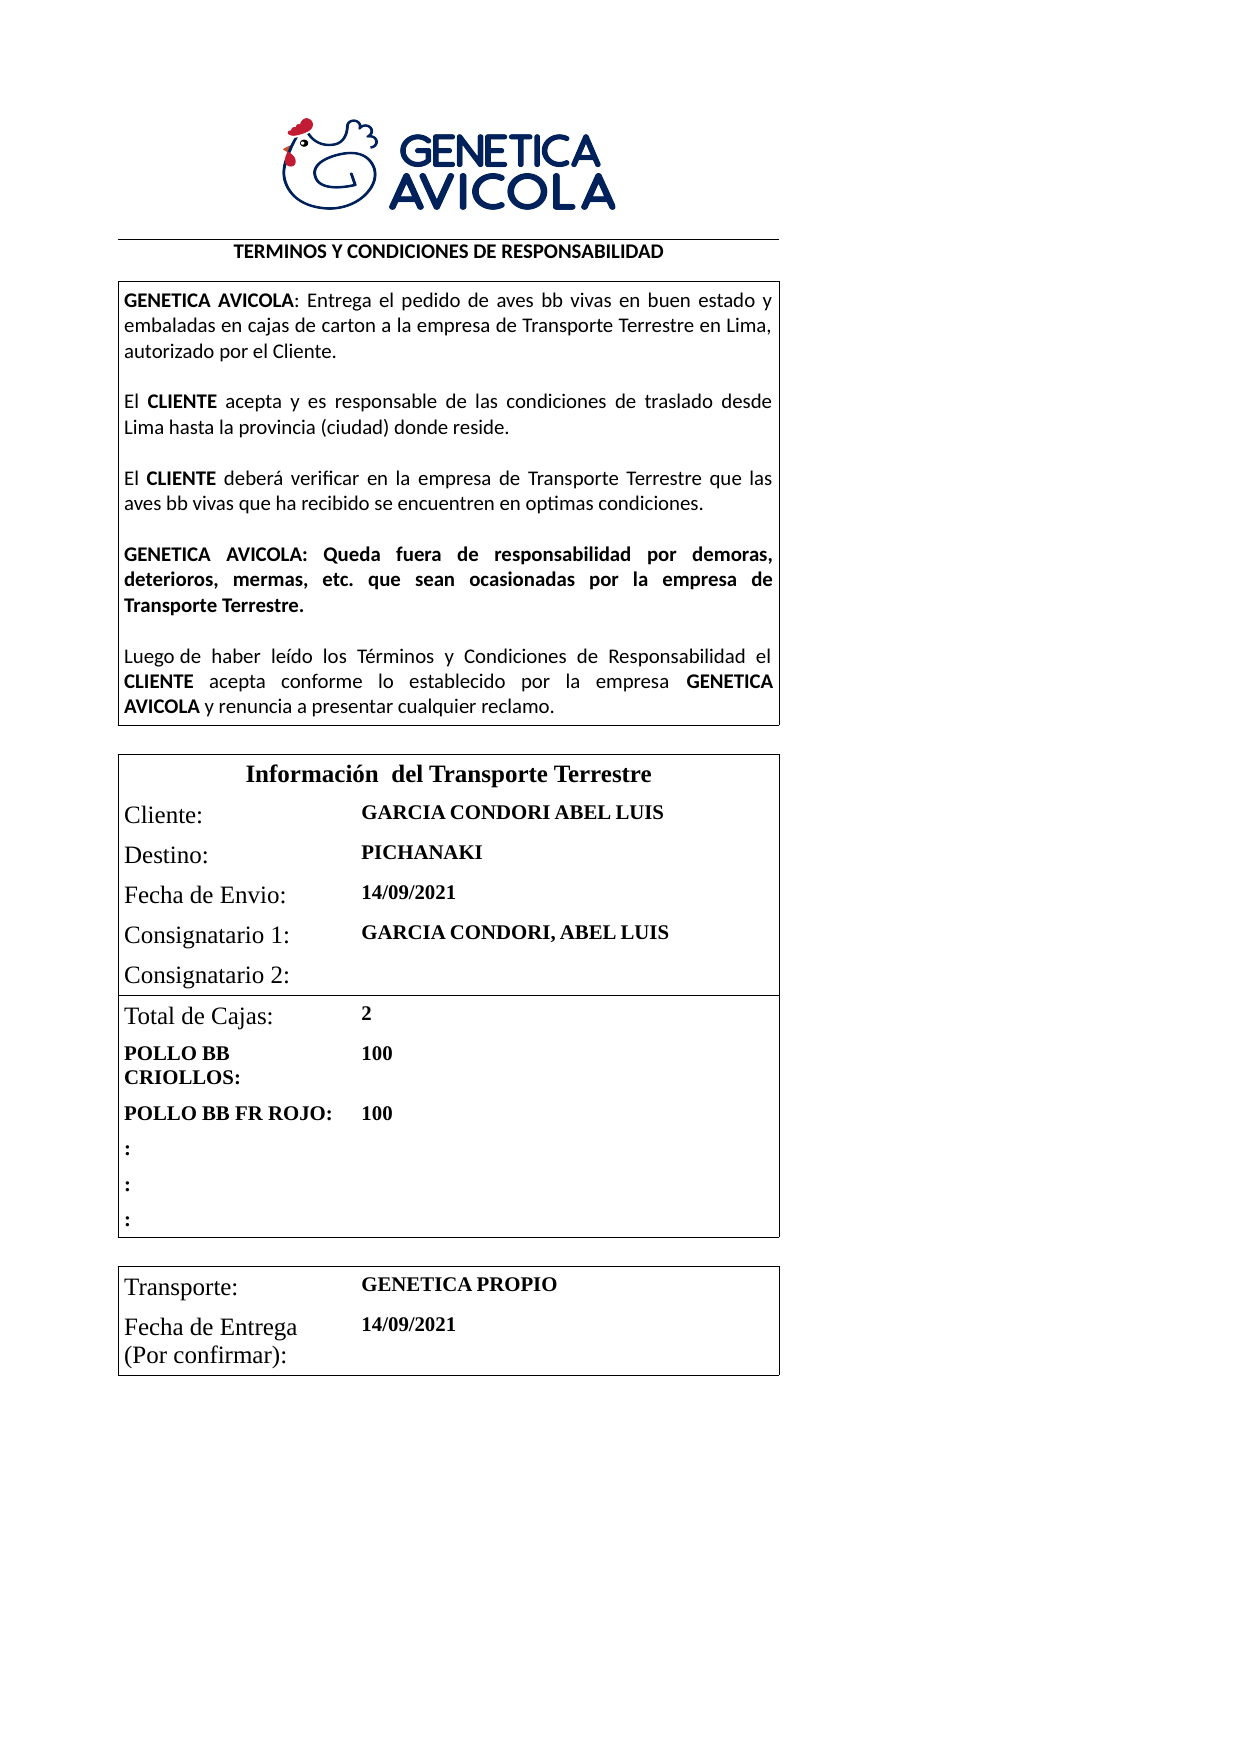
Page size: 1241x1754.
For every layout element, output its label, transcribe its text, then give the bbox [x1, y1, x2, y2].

table_cell 100 [356, 1095, 779, 1130]
table_cell POLLO BB CRIOLLOS: [119, 1035, 356, 1095]
table_cell [356, 1201, 779, 1237]
table_cell [356, 1166, 779, 1201]
table_cell Cliente: [119, 794, 356, 834]
table_cell 14/09/2021 [356, 1306, 779, 1375]
table_cell 2 [356, 996, 779, 1035]
table_cell GENETICA PROPIO [356, 1267, 779, 1306]
table_cell GARCIA CONDORI ABEL LUIS [356, 794, 779, 834]
table_cell 100 [356, 1035, 779, 1095]
table_cell GARCIA CONDORI, ABEL LUIS [356, 915, 779, 955]
table_cell GENETICA AVICOLA: Entrega el pedido de aves bb vivas en buen estado y embaladas en cajas de carton a la empresa de Transporte Terrestre en Lima, autorizado por el Cliente. El CLIENTE acepta y es responsable de las condiciones de traslado desde Lima hasta la provincia (ciudad) donde reside. El CLIENTE deberá verificar en la empresa de Transporte Terrestre que las aves bb vivas que ha recibido se encuentren en optimas condiciones. GENETICA AVICOLA: Queda fuera de responsabilidad por demoras, deterioros, mermas, etc. que sean ocasionadas por la empresa de Transporte Terrestre. Luego de haber leído los Términos y Condiciones de Responsabilidad el CLIENTE acepta conforme lo establecido por la empresa GENETICA AVICOLA y renuncia a presentar cualquier reclamo. [119, 282, 779, 725]
table_cell Consignatario 2: [119, 955, 356, 995]
table_cell 14/09/2021 [356, 874, 779, 914]
table_cell PICHANAKI [356, 834, 779, 874]
table_cell [356, 955, 779, 995]
table_cell [356, 1238, 779, 1266]
table_cell Total de Cajas: [119, 996, 356, 1035]
table_cell Destino: [119, 834, 356, 874]
table_cell [118, 1238, 356, 1266]
table_cell Consignatario 1: [119, 915, 356, 955]
table_cell : [119, 1166, 356, 1201]
table_cell Fecha de Envio: [119, 874, 356, 914]
table_header Información del Transporte Terrestre [119, 755, 779, 794]
table_cell : [119, 1130, 356, 1166]
table_cell POLLO BB FR ROJO: [119, 1095, 356, 1130]
table_header TERMINOS Y CONDICIONES DE RESPONSABILIDAD [118, 240, 779, 281]
table_cell : [119, 1201, 356, 1237]
table_cell Fecha de Entrega (Por confirmar): [119, 1306, 356, 1375]
table_cell [356, 1130, 779, 1166]
picture [282, 118, 616, 210]
table_cell Transporte: [119, 1267, 356, 1306]
